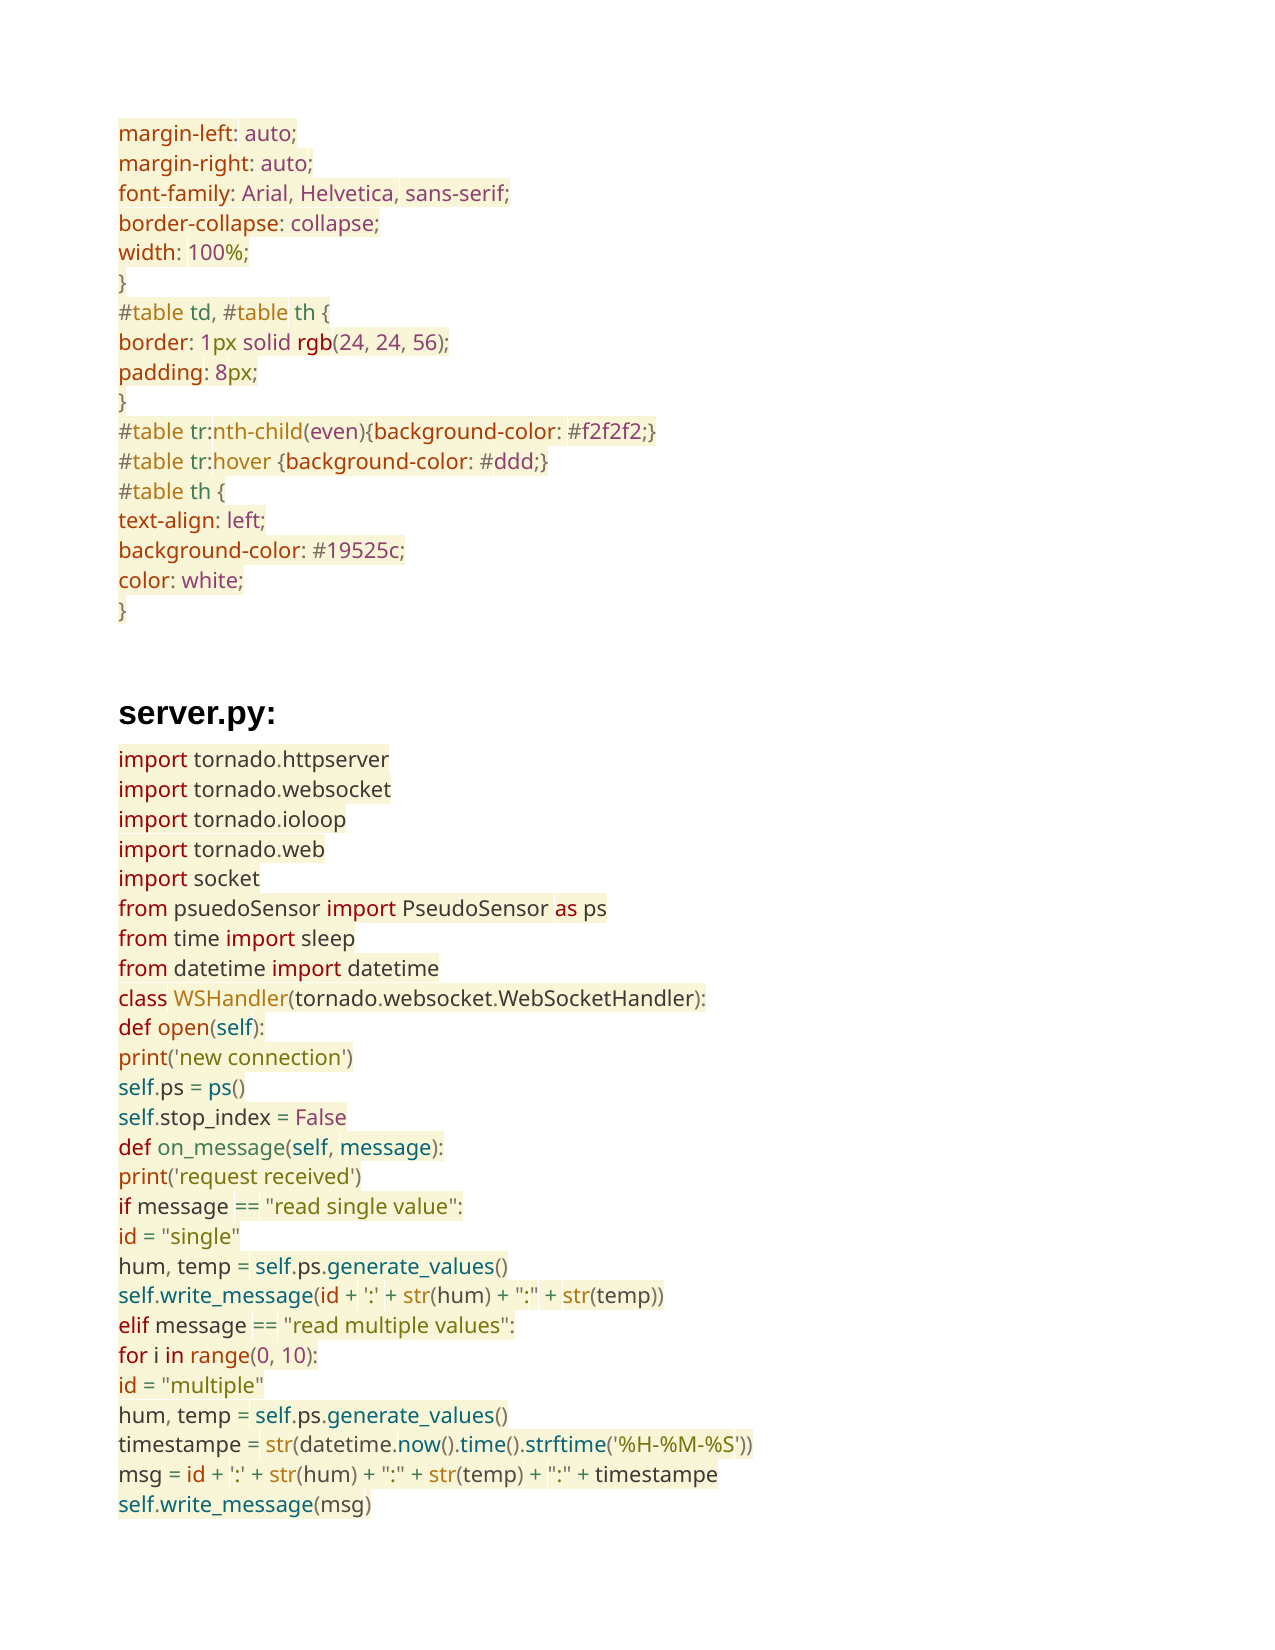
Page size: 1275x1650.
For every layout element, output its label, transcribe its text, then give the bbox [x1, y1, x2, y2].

text id = "multiple" [118, 1370, 1157, 1399]
text hum, temp = self.ps.generate_values() [118, 1251, 1157, 1280]
text background-color: #19525c; [118, 535, 1157, 565]
text print('request received') [118, 1161, 1157, 1191]
text self.write_message(msg) [118, 1489, 1157, 1519]
text import tornado.ioloop [118, 804, 1157, 833]
text self.write_message(id + ':' + str(hum) + ":" + str(temp)) [118, 1280, 1157, 1310]
text import tornado.web [118, 833, 1157, 863]
text font-family: Arial, Helvetica, sans-serif; [118, 178, 1157, 207]
text for i in range(0, 10): [118, 1340, 1157, 1370]
text id = "single" [118, 1221, 1157, 1251]
text padding: 8px; [118, 356, 1157, 386]
text color: white; [118, 565, 1157, 595]
text if message == "read single value": [118, 1191, 1157, 1221]
text hum, temp = self.ps.generate_values() [118, 1399, 1157, 1429]
text elif message == "read multiple values": [118, 1310, 1157, 1340]
text class WSHandler(tornado.websocket.WebSocketHandler): [118, 982, 1157, 1012]
text timestampe = str(datetime.now().time().strftime('%H-%M-%S')) [118, 1429, 1157, 1459]
text text-align: left; [118, 505, 1157, 535]
text #table td, #table th { [118, 297, 1157, 327]
text self.stop_index = False [118, 1102, 1157, 1131]
text import tornado.websocket [118, 774, 1157, 804]
text self.ps = ps() [118, 1072, 1157, 1102]
text } [118, 267, 1157, 297]
text from time import sleep [118, 923, 1157, 953]
text #table th { [118, 476, 1157, 505]
text border-collapse: collapse; [118, 207, 1157, 237]
text import tornado.httpserver [118, 744, 1157, 774]
text #table tr:hover {background-color: #ddd;} [118, 446, 1157, 476]
text def open(self): [118, 1012, 1157, 1042]
text msg = id + ':' + str(hum) + ":" + str(temp) + ":" + timestampe [118, 1459, 1157, 1489]
text border: 1px solid rgb(24, 24, 56); [118, 327, 1157, 356]
text import socket [118, 863, 1157, 893]
subtitle server.py: [118, 693, 1157, 732]
text width: 100%; [118, 237, 1157, 267]
text margin-right: auto; [118, 148, 1157, 178]
text def on_message(self, message): [118, 1131, 1157, 1161]
text from psuedoSensor import PseudoSensor as ps [118, 893, 1157, 923]
text #table tr:nth-child(even){background-color: #f2f2f2;} [118, 416, 1157, 446]
text } [118, 595, 1157, 624]
text from datetime import datetime [118, 953, 1157, 982]
text print('new connection') [118, 1042, 1157, 1072]
text margin-left: auto; [118, 118, 1157, 148]
text } [118, 386, 1157, 416]
